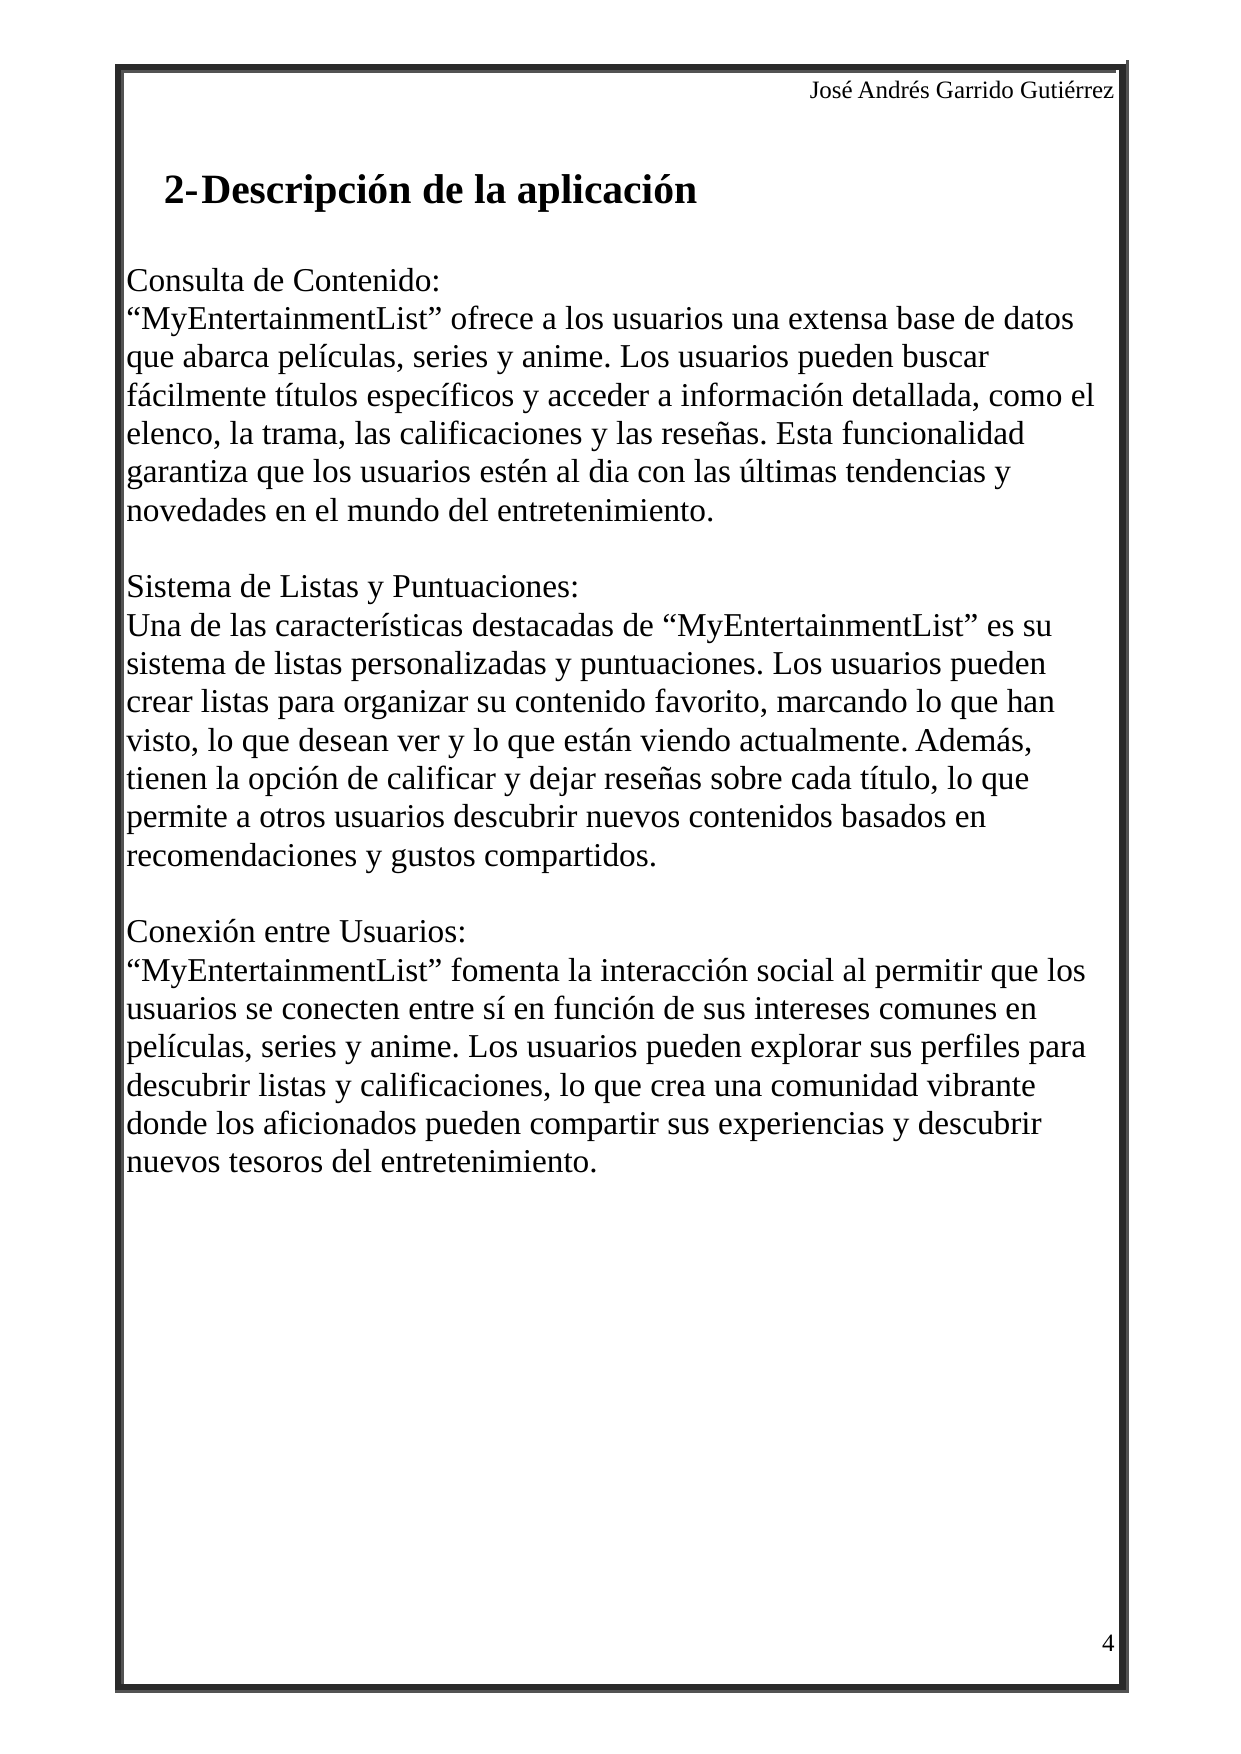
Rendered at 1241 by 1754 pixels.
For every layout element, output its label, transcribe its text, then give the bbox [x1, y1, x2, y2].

text Una de las características destacadas de “MyEntertainmentList” es su sistema de listas personalizadas y puntuaciones. Los usuarios pueden crear listas para organizar su contenido favorito, marcando lo que han visto, lo que desean ver y lo que están viendo actualmente. Además, tienen la opción de calificar y dejar reseñas sobre cada título, lo que permite a otros usuarios descubrir nuevos contenidos basados en recomendaciones y gustos compartidos. [126, 605, 1114, 873]
list Descripción de la aplicación [163, 164, 1114, 260]
text “MyEntertainmentList” fomenta la interacción social al permitir que los usuarios se conecten entre sí en función de sus intereses comunes en películas, series y anime. Los usuarios pueden explorar sus perfiles para descubrir listas y calificaciones, lo que crea una comunidad vibrante donde los aficionados pueden compartir sus experiencias y descubrir nuevos tesoros del entretenimiento. [126, 950, 1114, 1180]
text Consulta de Contenido: [126, 260, 1114, 298]
text “MyEntertainmentList” ofrece a los usuarios una extensa base de datos que abarca películas, series y anime. Los usuarios pueden buscar fácilmente títulos específicos y acceder a información detallada, como el elenco, la trama, las calificaciones y las reseñas. Esta funcionalidad garantiza que los usuarios estén al dia con las últimas tendencias y novedades en el mundo del entretenimiento. [126, 298, 1114, 528]
text Conexión entre Usuarios: [126, 912, 1114, 950]
text Sistema de Listas y Puntuaciones: [126, 567, 1114, 605]
